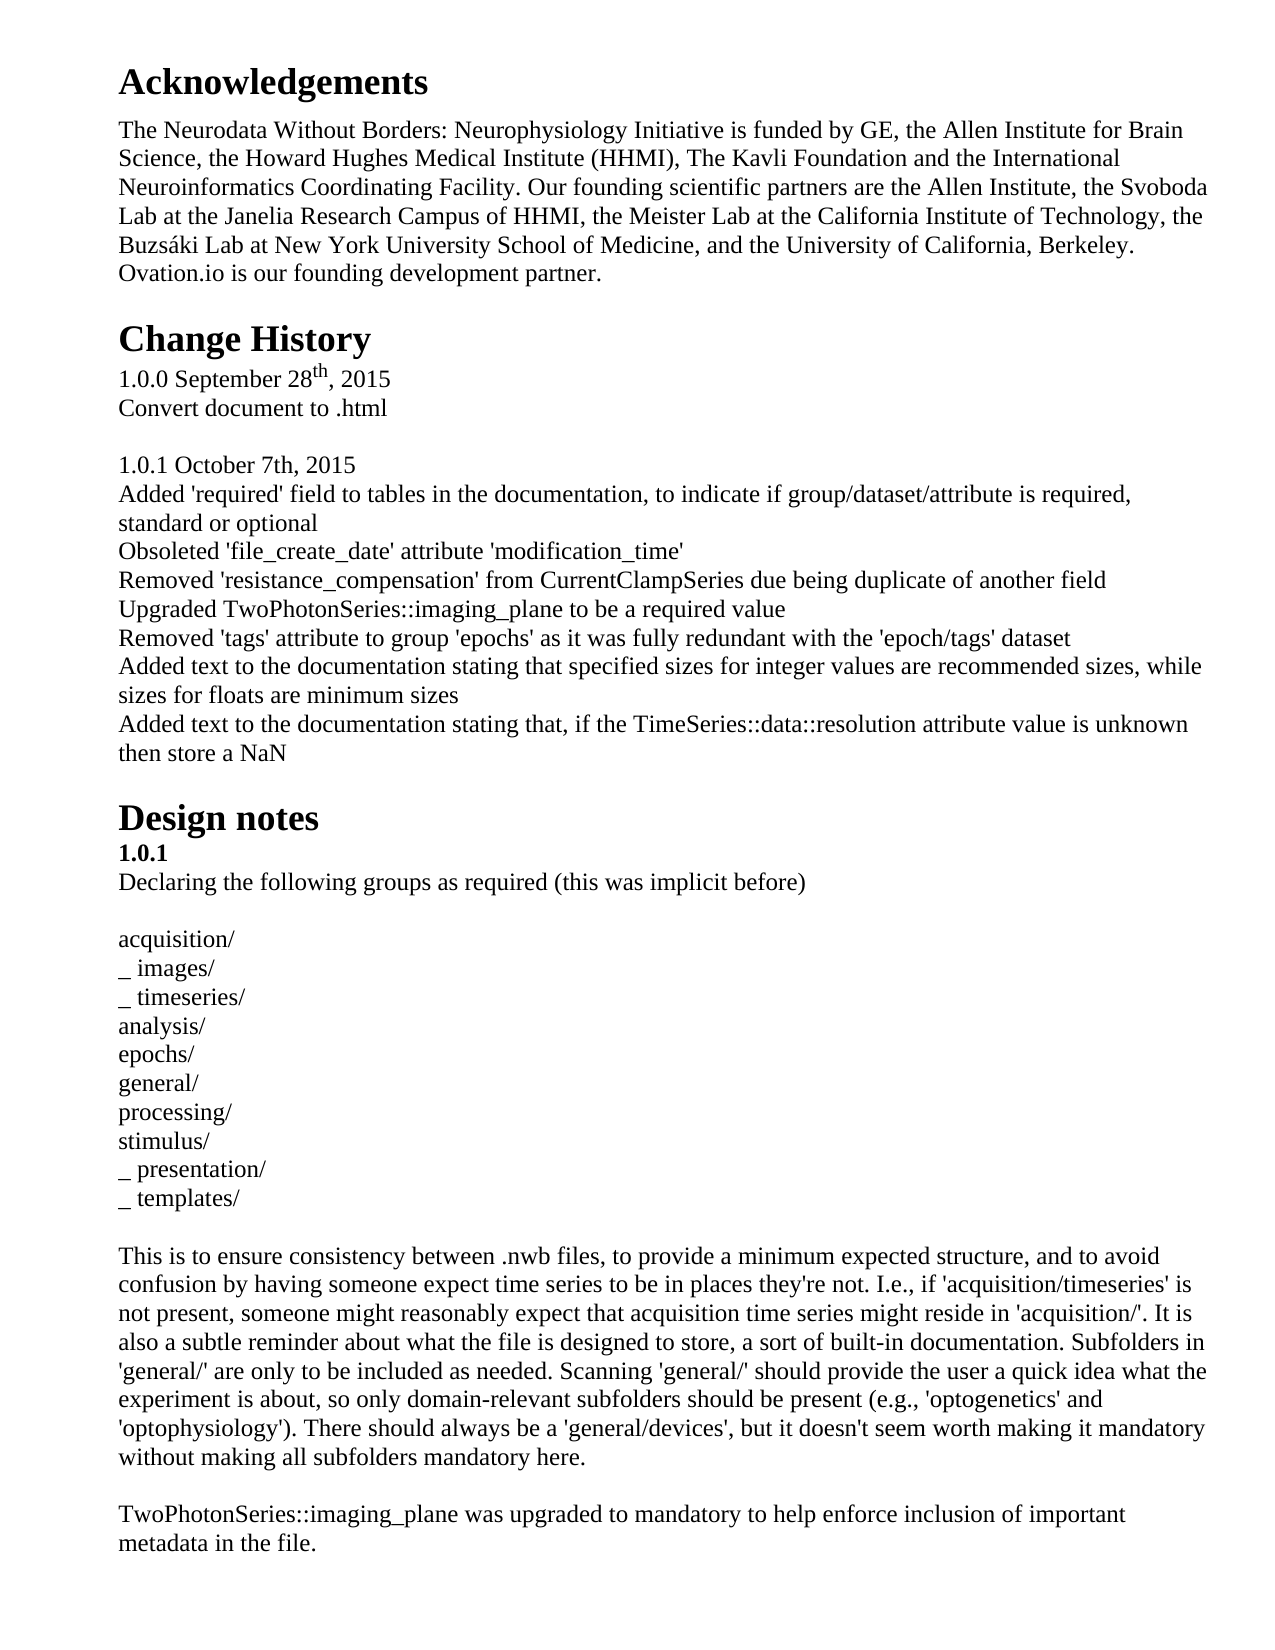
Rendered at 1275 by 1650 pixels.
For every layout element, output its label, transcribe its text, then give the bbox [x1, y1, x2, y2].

subtitle Acknowledgements [118, 59, 1216, 102]
text Declaring the following groups as required (this was implicit before) [118, 867, 1216, 896]
subtitle Change History [118, 316, 1216, 359]
text The Neurodata Without Borders: Neurophysiology Initiative is funded by GE, the Allen Institute for Brain Science, the Howard Hughes Medical Institute (HHMI), The Kavli Foundation and the International Neuroinformatics Coordinating Facility. Our founding scientific partners are the Allen Institute, the Svoboda Lab at the Janelia Research Campus of HHMI, the Meister Lab at the California Institute of Technology, the Buzsáki Lab at New York University School of Medicine, and the University of California, Berkeley. Ovation.io is our founding development partner. [118, 115, 1216, 287]
text Added text to the documentation stating that specified sizes for integer values are recommended sizes, while sizes for floats are minimum sizes [118, 651, 1216, 709]
text Added 'required' field to tables in the documentation, to indicate if group/dataset/attribute is required, standard or optional [118, 479, 1216, 536]
text 1.0.1 [118, 838, 1216, 867]
text _ presentation/ [118, 1154, 1216, 1183]
text analysis/ [118, 1011, 1216, 1039]
text processing/ [118, 1097, 1216, 1126]
text This is to ensure consistency between .nwb files, to provide a minimum expected structure, and to avoid confusion by having someone expect time series to be in places they're not. I.e., if 'acquisition/timeseries' is not present, someone might reasonably expect that acquisition time series might reside in 'acquisition/'. It is also a subtle reminder about what the file is designed to store, a sort of built-in documentation. Subfolders in 'general/' are only to be included as needed. Scanning 'general/' should provide the user a quick idea what the experiment is about, so only domain-relevant subfolders should be present (e.g., 'optogenetics' and 'optophysiology'). There should always be a 'general/devices', but it doesn't seem worth making it mandatory without making all subfolders mandatory here. [118, 1241, 1216, 1471]
text Added text to the documentation stating that, if the TimeSeries::data::resolution attribute value is unknown then store a NaN [118, 709, 1216, 766]
text 1.0.0 September 28th, 2015 [118, 359, 1216, 393]
text _ templates/ [118, 1183, 1216, 1212]
text 1.0.1 October 7th, 2015 [118, 450, 1216, 479]
text TwoPhotonSeries::imaging_plane was upgraded to mandatory to help enforce inclusion of important metadata in the file. [118, 1499, 1216, 1557]
text Upgraded TwoPhotonSeries::imaging_plane to be a required value [118, 594, 1216, 623]
text acquisition/ [118, 924, 1216, 953]
text Design notes [118, 795, 1216, 838]
text _ timeseries/ [118, 982, 1216, 1011]
text general/ [118, 1068, 1216, 1097]
text Obsoleted 'file_create_date' attribute 'modification_time' [118, 536, 1216, 565]
text Removed 'tags' attribute to group 'epochs' as it was fully redundant with the 'epoch/tags' dataset [118, 623, 1216, 651]
text Removed 'resistance_compensation' from CurrentClampSeries due being duplicate of another field [118, 565, 1216, 594]
text stimulus/ [118, 1126, 1216, 1154]
text Convert document to .html [118, 393, 1216, 421]
text epochs/ [118, 1039, 1216, 1068]
text _ images/ [118, 953, 1216, 982]
